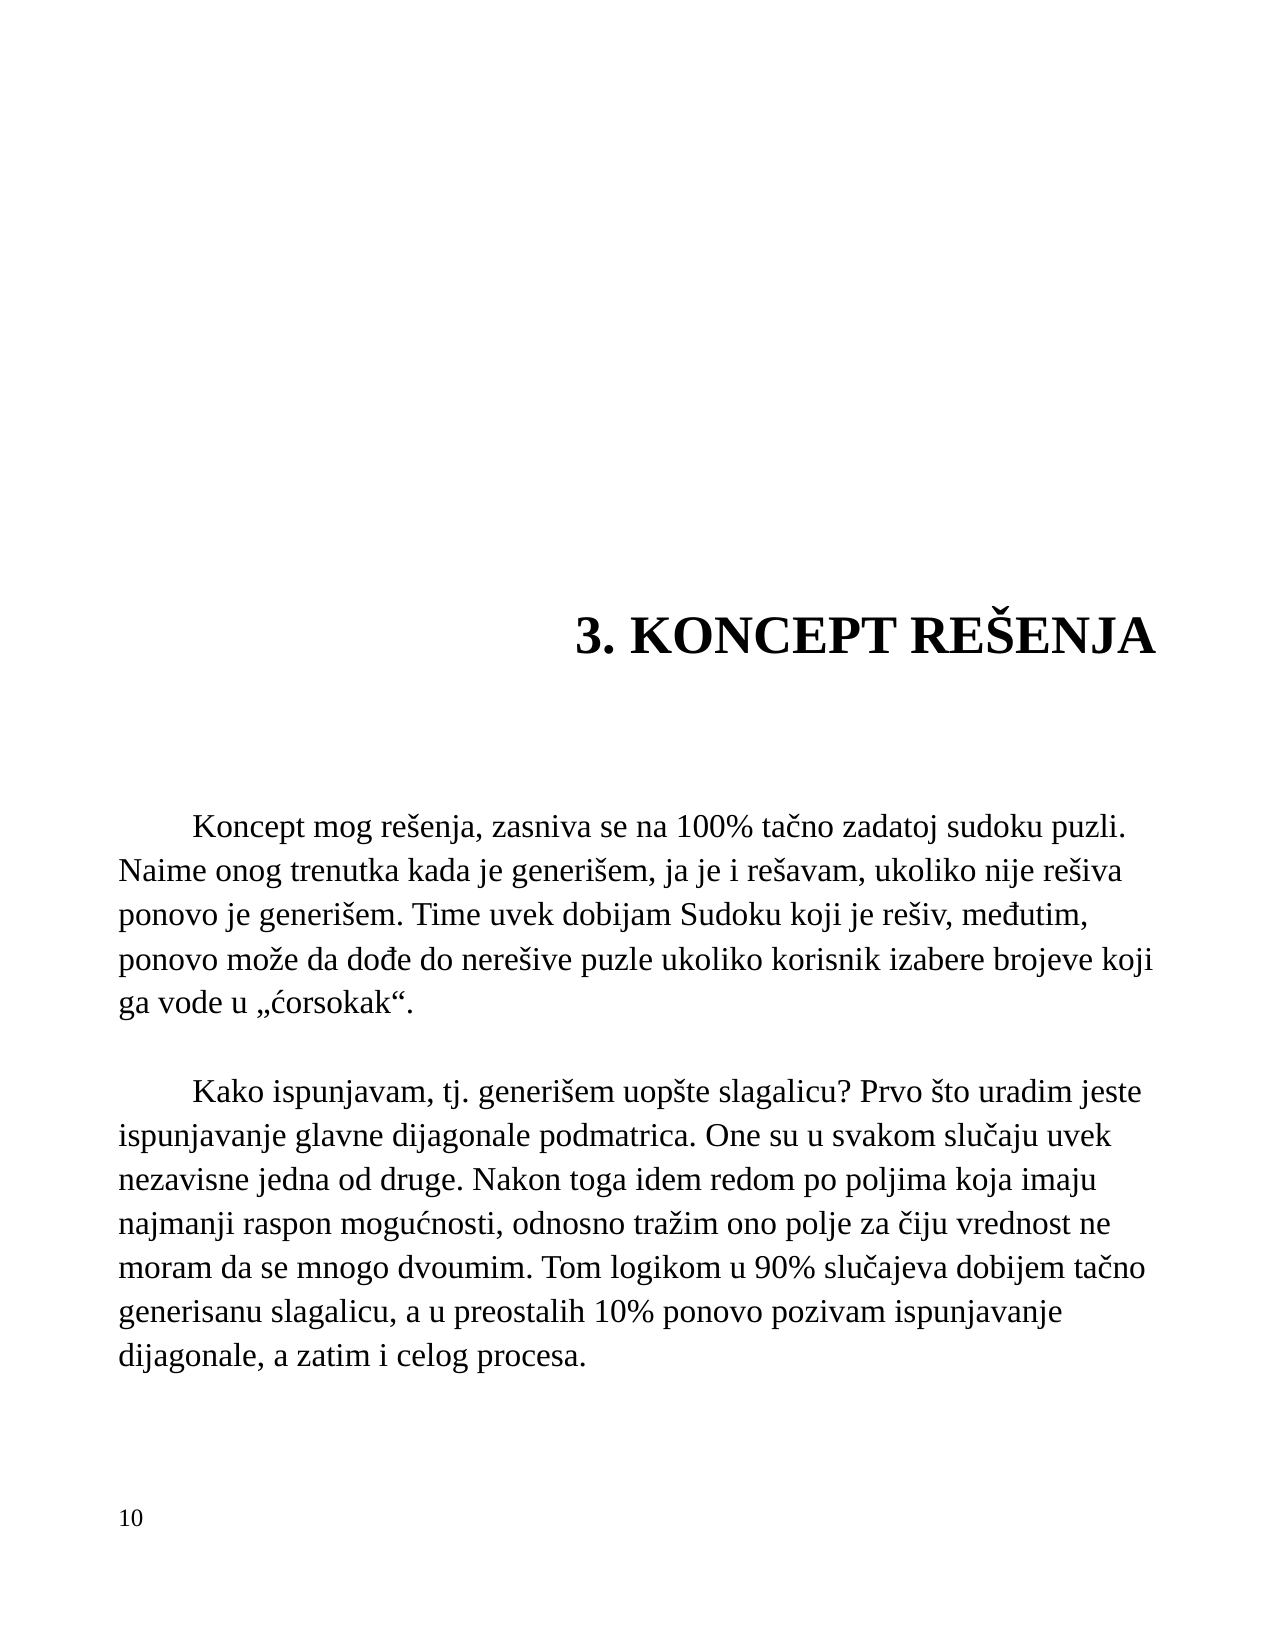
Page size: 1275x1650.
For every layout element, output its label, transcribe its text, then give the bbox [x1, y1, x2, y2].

text 3. KONCEPT REŠENJA [118, 603, 1157, 665]
text Kako ispunjavam, tj. generišem uopšte slagalicu? Prvo što uradim jeste ispunjavanje glavne dijagonale podmatrica. One su u svakom slučaju uvek nezavisne jedna od druge. Nakon toga idem redom po poljima koja imaju najmanji raspon mogućnosti, odnosno tražim ono polje za čiju vrednost ne moram da se mnogo dvoumim. Tom logikom u 90% slučajeva dobijem tačno generisanu slagalicu, a u preostalih 10% ponovo pozivam ispunjavanje dijagonale, a zatim i celog procesa. [118, 1071, 1157, 1374]
text Koncept mog rešenja, zasniva se na 100% tačno zadatoj sudoku puzli. Naime onog trenutka kada je generišem, ja je i rešavam, ukoliko nije rešiva ponovo je generišem. Time uvek dobijam Sudoku koji je rešiv, međutim, ponovo može da dođe do nerešive puzle ukoliko korisnik izabere brojeve koji ga vode u „ćorsokak“. [118, 807, 1157, 1021]
